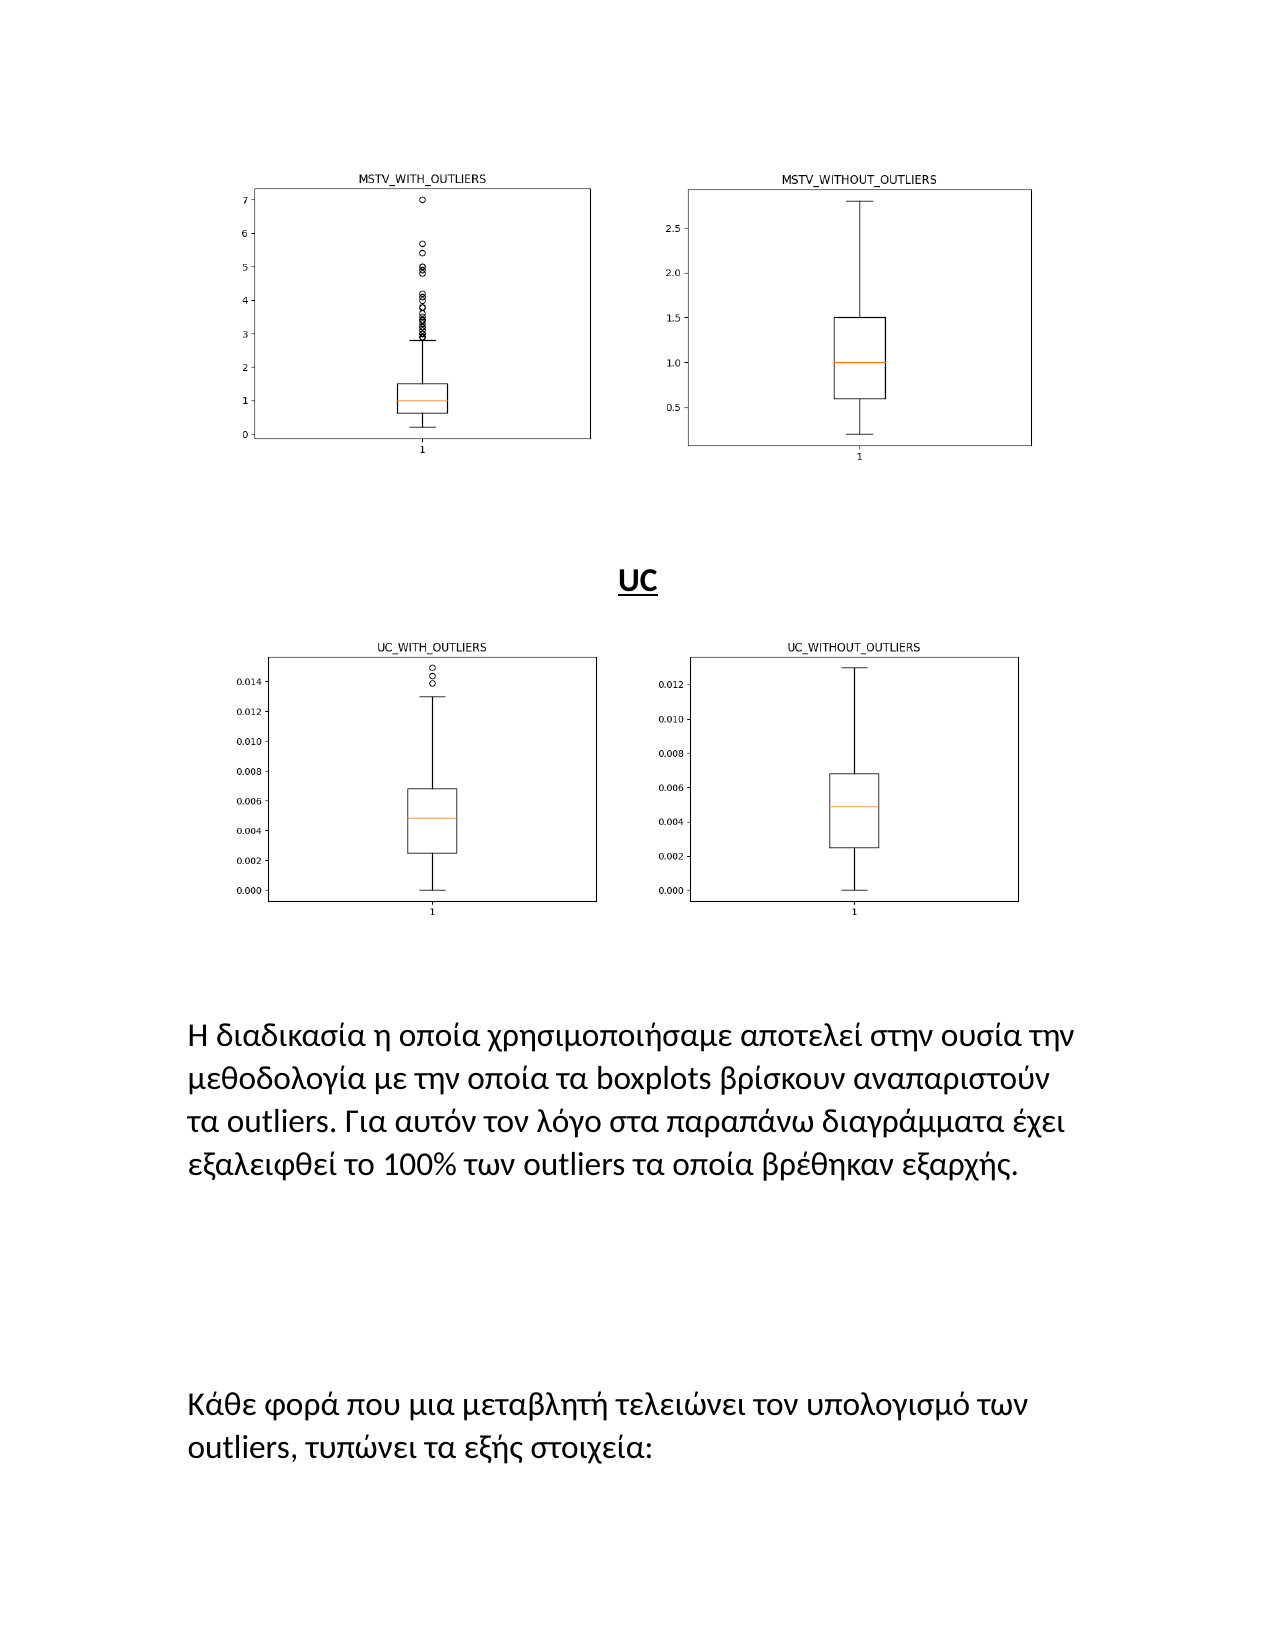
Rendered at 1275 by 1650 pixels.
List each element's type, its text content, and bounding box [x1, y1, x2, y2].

text Κάθε φορά που μια μεταβλητή τελειώνει τον υπολογισμό των outliers, τυπώνει τα εξής στοιχεία: [187, 1382, 1087, 1466]
text Η διαδικασία η οποία χρησιμοποιήσαμε αποτελεί στην ουσία την μεθοδολογία με την οποία τα boxplots βρίσκουν αναπαριστούν τα outliers. Για αυτόν τον λόγο στα παραπάνω διαγράμματα έχει εξαλειφθεί το 100% των outliers τα οποία βρέθηκαν εξαρχής. [187, 1014, 1087, 1184]
text UC [187, 559, 1087, 600]
